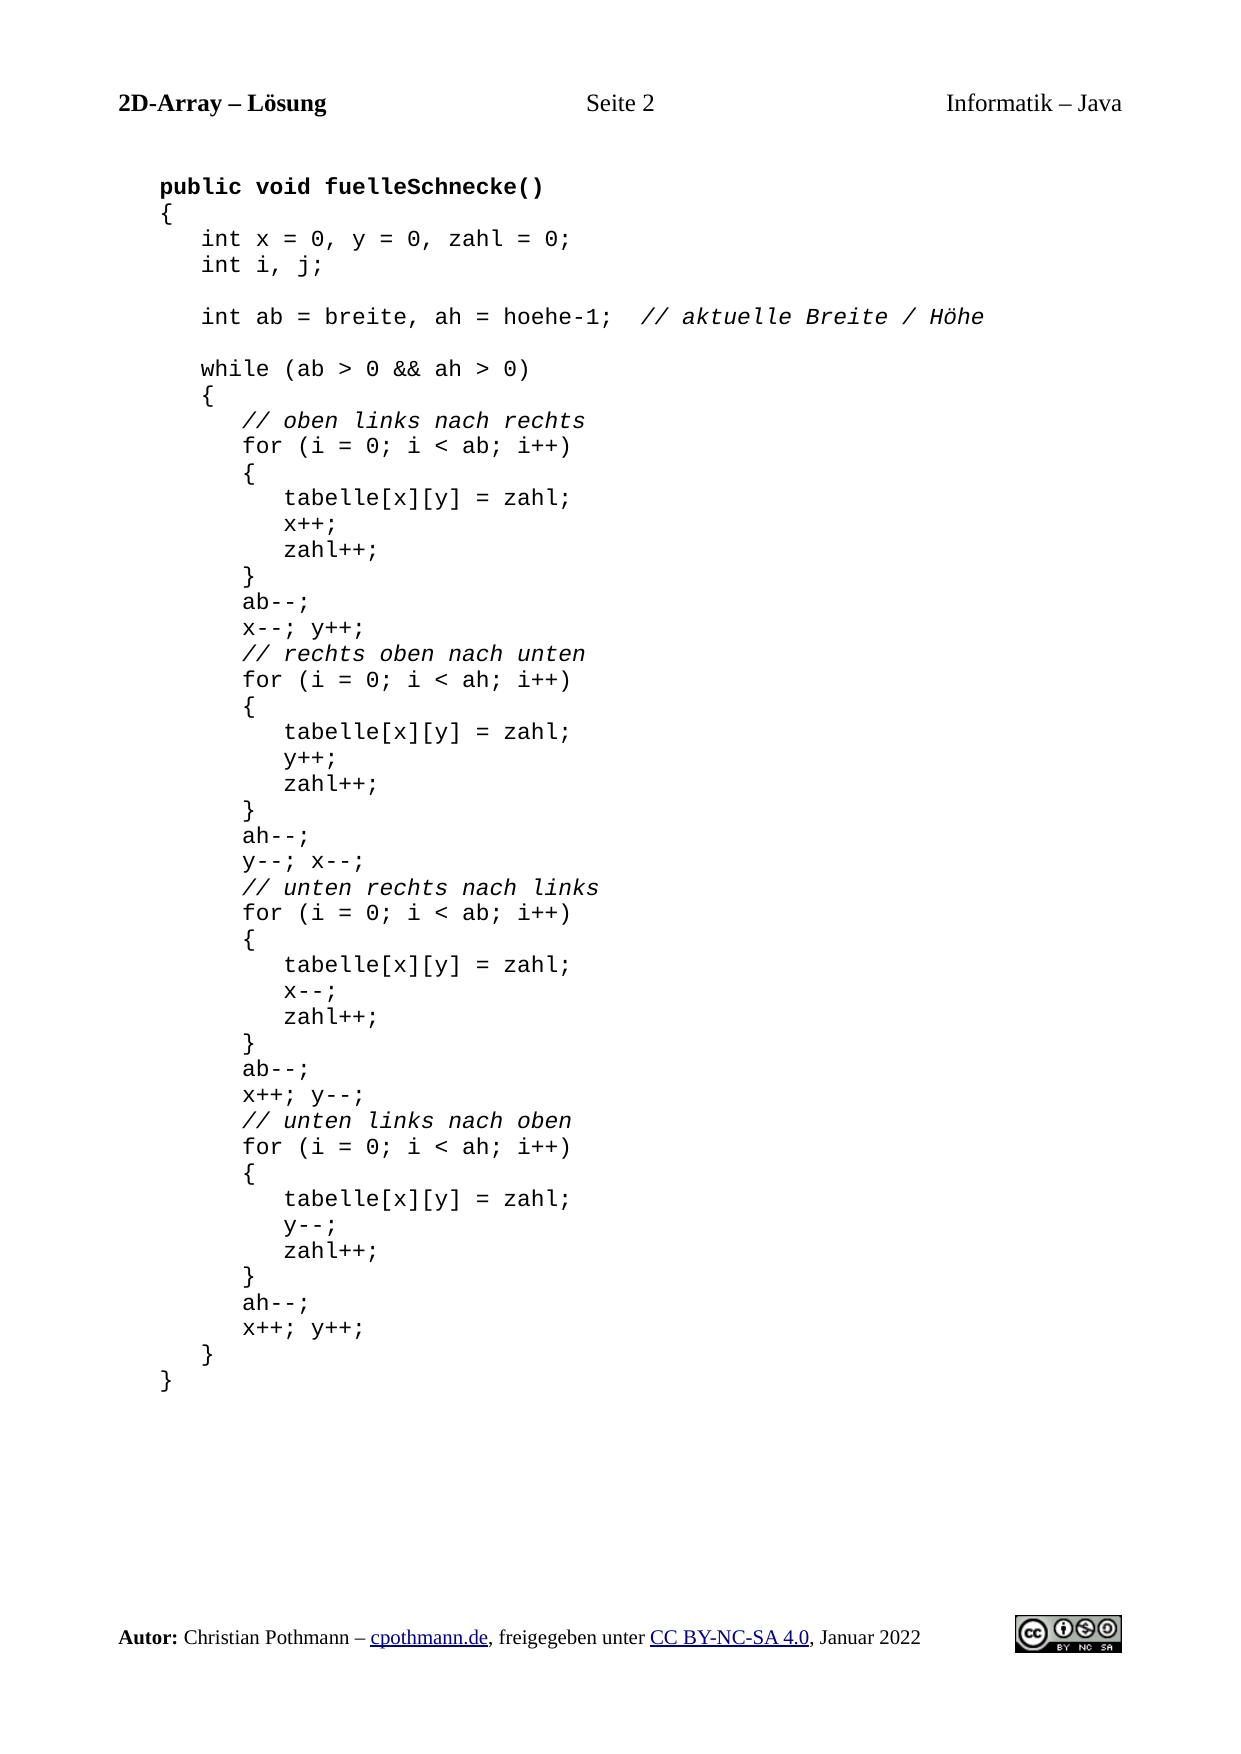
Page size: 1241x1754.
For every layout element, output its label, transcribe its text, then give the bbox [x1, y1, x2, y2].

picture [1015, 1615, 1122, 1653]
text public void fuelleSchnecke() { int x = 0, y = 0, zahl = 0; int i, j; int ab = breite, ah = hoehe-1; // aktuelle Breite / Höhe while (ab > 0 && ah > 0) { // oben links nach rechts for (i = 0; i < ab; i++) { tabelle[x][y] = zahl; x++; zahl++; } ab--; x--; y++; // rechts oben nach unten for (i = 0; i < ah; i++) { tabelle[x][y] = zahl; y++; zahl++; } ah--; y--; x--; // unten rechts nach links for (i = 0; i < ab; i++) { tabelle[x][y] = zahl; x--; zahl++; } ab--; x++; y--; // unten links nach oben for (i = 0; i < ah; i++) { tabelle[x][y] = zahl; y--; zahl++; } ah--; x++; y++; } } [118, 176, 1122, 1394]
text Autor: Christian Pothmann – cpothmann.de, freigegeben unter CC BY-NC-SA 4.0, Januar 2022 [118, 1624, 1015, 1649]
